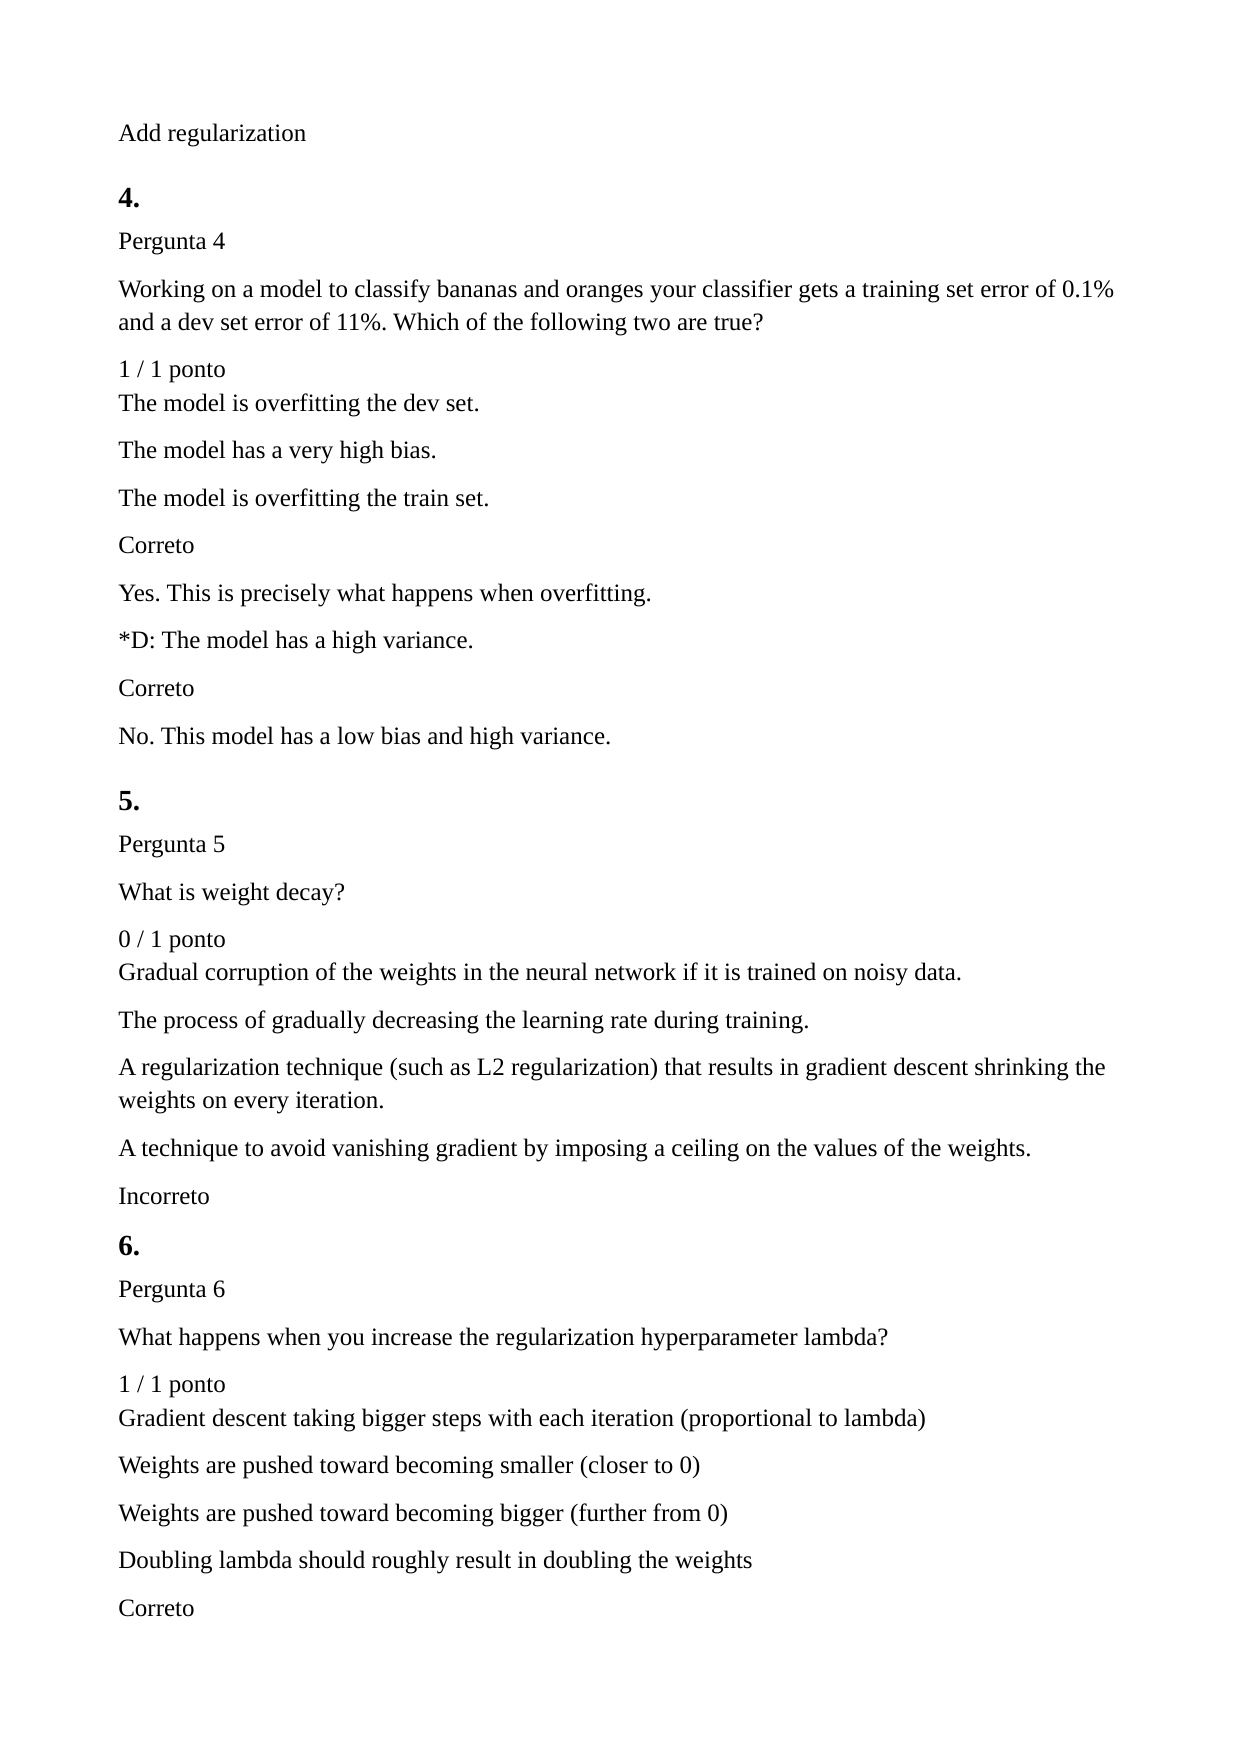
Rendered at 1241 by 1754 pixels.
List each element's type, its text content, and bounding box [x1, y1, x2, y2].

text Working on a model to classify bananas and oranges your classifier gets a training set error of 0.1% and a dev set error of 11%. Which of the following two are true? [118, 274, 1122, 336]
text Add regularization [118, 118, 1122, 147]
subtitle 5. [118, 783, 1122, 817]
text The model is overfitting the train set. [118, 483, 1122, 512]
text Weights are pushed toward becoming bigger (further from 0) [118, 1498, 1122, 1527]
text Yes. This is precisely what happens when overfitting. [118, 578, 1122, 607]
text What is weight decay? [118, 877, 1122, 905]
text Gradient descent taking bigger steps with each iteration (proportional to lambda) [118, 1403, 1122, 1431]
text Weights are pushed toward becoming smaller (closer to 0) [118, 1450, 1122, 1479]
text Gradual corruption of the weights in the neural network if it is trained on noisy data. [118, 957, 1122, 986]
text Incorreto [118, 1181, 1122, 1209]
subtitle 6. [118, 1228, 1122, 1262]
text The model is overfitting the dev set. [118, 388, 1122, 416]
text Pergunta 6 [118, 1274, 1122, 1303]
text 1 / 1 ponto [118, 354, 1122, 383]
text The process of gradually decreasing the learning rate during training. [118, 1005, 1122, 1034]
subtitle 4. [118, 180, 1122, 214]
text 1 / 1 ponto [118, 1369, 1122, 1398]
text The model has a very high bias. [118, 435, 1122, 464]
text 0 / 1 ponto [118, 924, 1122, 953]
text No. This model has a low bias and high variance. [118, 721, 1122, 749]
text *D: The model has a high variance. [118, 626, 1122, 654]
text A regularization technique (such as L2 regularization) that results in gradient descent shrinking the weights on every iteration. [118, 1052, 1122, 1114]
text Doubling lambda should roughly result in doubling the weights [118, 1545, 1122, 1574]
text Pergunta 5 [118, 829, 1122, 858]
text A technique to avoid vanishing gradient by imposing a ceiling on the values of the weights. [118, 1133, 1122, 1162]
text Correto [118, 1593, 1122, 1622]
text Correto [118, 673, 1122, 702]
text What happens when you increase the regularization hyperparameter lambda? [118, 1322, 1122, 1351]
text Pergunta 4 [118, 226, 1122, 255]
text Correto [118, 530, 1122, 559]
